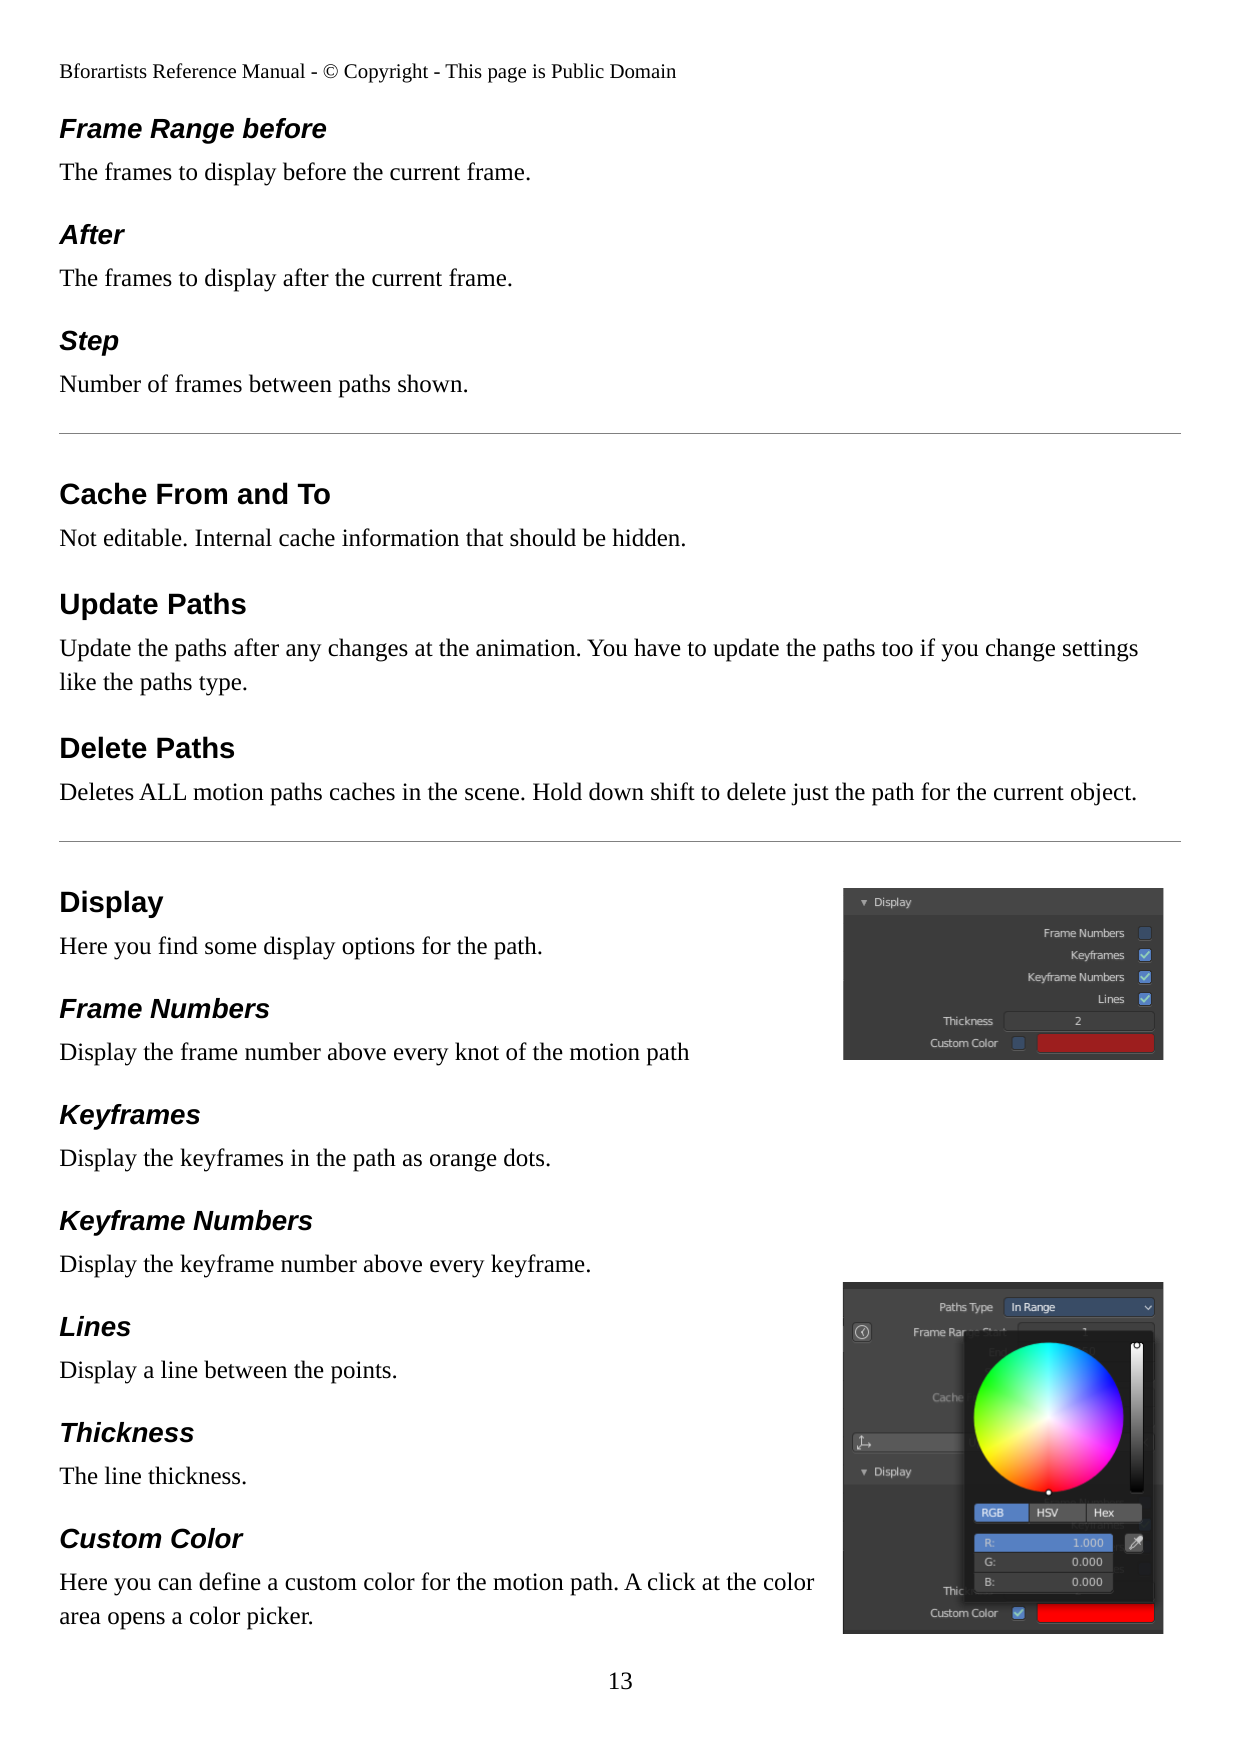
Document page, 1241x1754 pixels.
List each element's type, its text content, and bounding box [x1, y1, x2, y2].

text Number of frames between paths shown. [59, 369, 1181, 398]
picture [843, 888, 1164, 1060]
subtitle Step [59, 324, 1181, 356]
subtitle Frame Range before [59, 113, 1181, 144]
text Here you find some display options for the path. [59, 931, 843, 960]
text Display a line between the points. [59, 1355, 842, 1384]
subtitle Frame Numbers [59, 993, 843, 1025]
text The line thickness. [59, 1461, 842, 1490]
subtitle [1164, 1522, 1181, 1554]
subtitle [1164, 1311, 1181, 1342]
subtitle Lines [59, 1311, 842, 1342]
subtitle Keyframes [59, 1099, 1181, 1131]
subtitle Display [59, 885, 1181, 919]
text The frames to display before the current frame. [59, 157, 1181, 186]
text [1164, 1461, 1181, 1490]
subtitle Update Paths [59, 587, 1181, 620]
picture [842, 1282, 1164, 1634]
subtitle After [59, 218, 1181, 250]
text Deletes ALL motion paths caches in the scene. Hold down shift to delete just the path for the current object. [59, 777, 1181, 806]
text The frames to display after the current frame. [59, 263, 1181, 292]
subtitle Delete Paths [59, 731, 1181, 765]
text Display the keyframe number above every keyframe. [59, 1249, 1181, 1278]
text Not editable. Internal cache information that should be hidden. [59, 523, 1181, 552]
subtitle [1164, 1417, 1181, 1448]
subtitle Thickness [59, 1417, 842, 1448]
text Display the frame number above every knot of the motion path [59, 1037, 1181, 1066]
text Here you can define a custom color for the motion path. A click at the color area opens a color picker. [59, 1567, 842, 1630]
text Display the keyframes in the path as orange dots. [59, 1143, 1181, 1172]
subtitle [1164, 993, 1181, 1025]
text Update the paths after any changes at the animation. You have to update the paths too if you change settings like the paths type. [59, 633, 1181, 696]
subtitle Keyframe Numbers [59, 1205, 1181, 1237]
subtitle Cache From and To [59, 477, 1181, 510]
subtitle Custom Color [59, 1522, 842, 1554]
